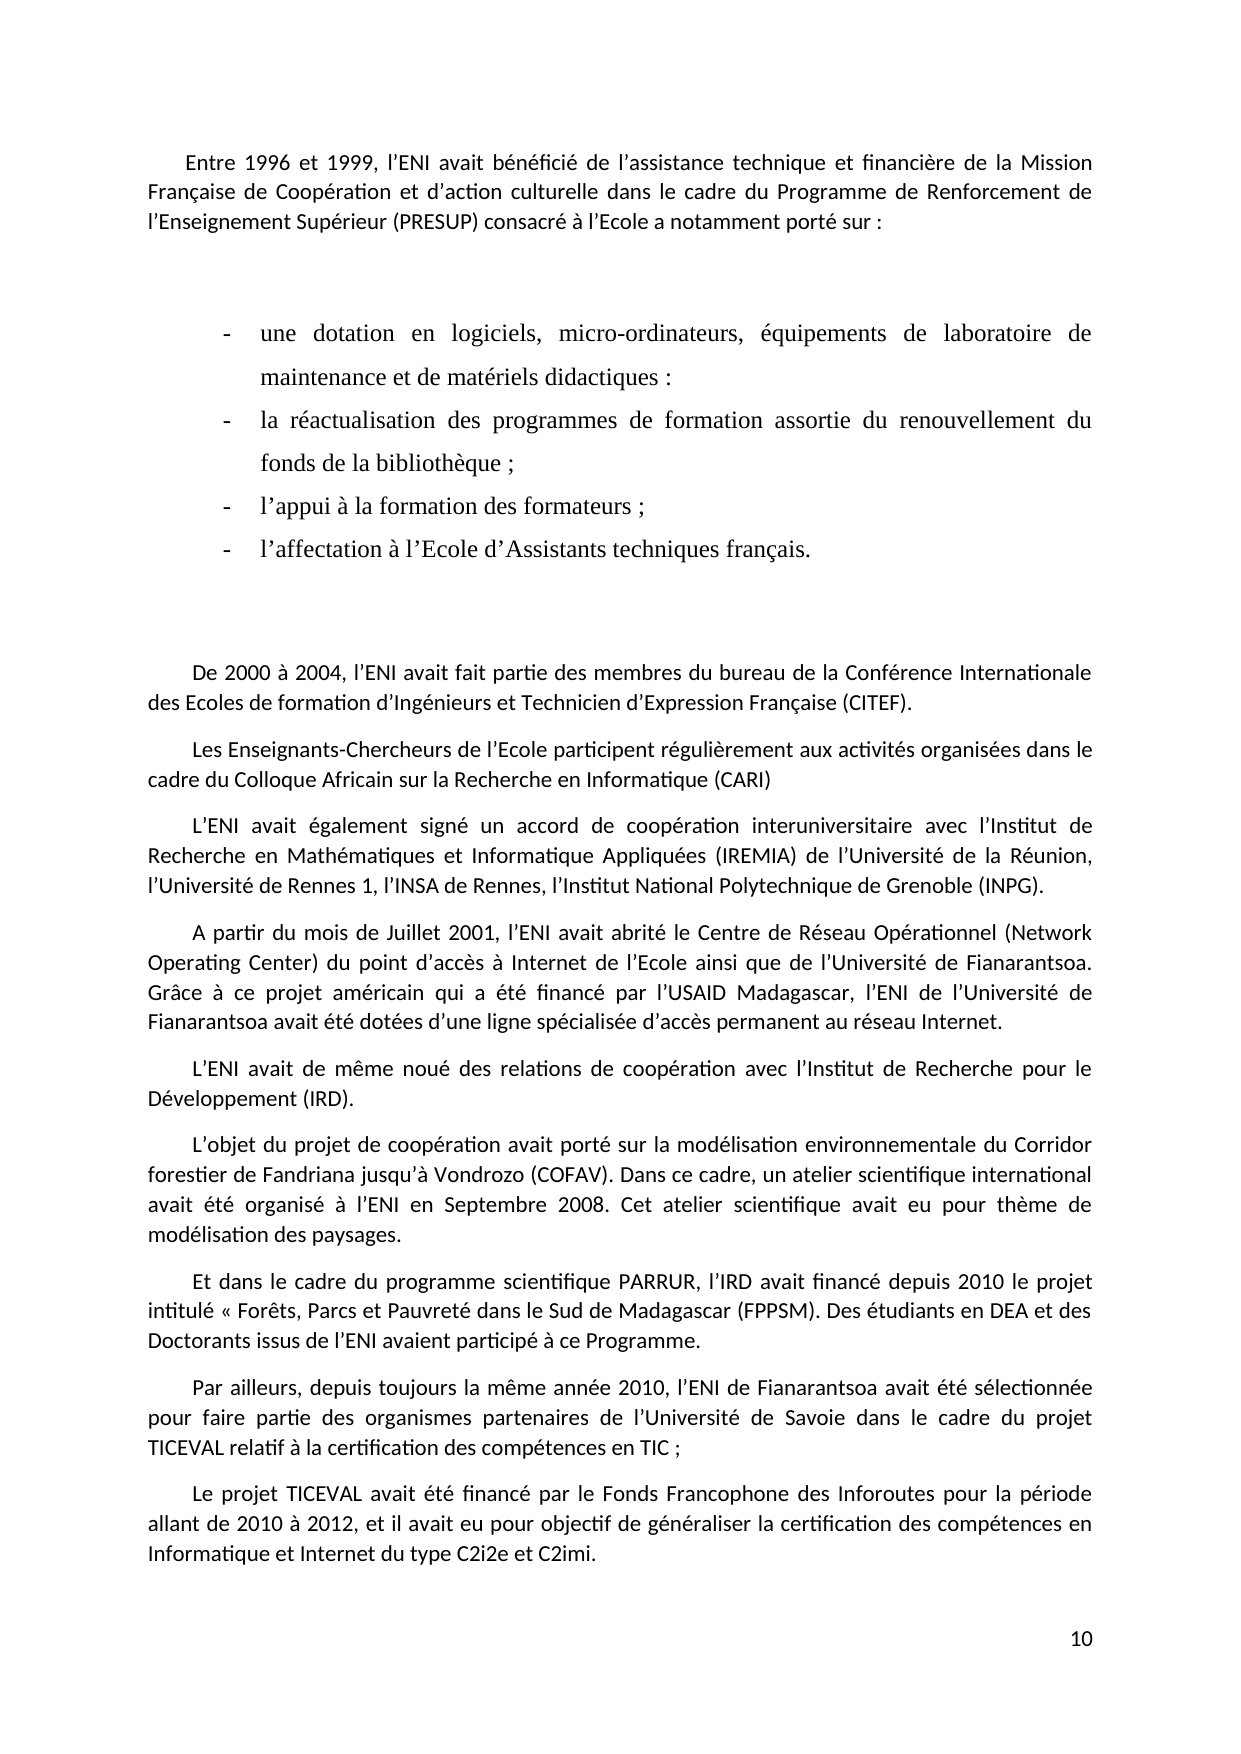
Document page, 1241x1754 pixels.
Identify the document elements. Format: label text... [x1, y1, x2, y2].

list une dotation en logiciels, micro-ordinateurs, équipements de laboratoire de maintenance et de matériels didactiques : [158, 254, 1157, 340]
text L’ENI avait de même noué des relations de coopération avec l’Institut de Recherche pour le Développement (IRD). [148, 1054, 1093, 1112]
text Les Enseignants-Chercheurs de l’Ecole participent régulièrement aux activités organisées dans le cadre du Colloque Africain sur la Recherche en Informatique (CARI) [148, 735, 1093, 793]
text A partir du mois de Juillet 2001, l’ENI avait abrité le Centre de Réseau Opérationnel (Network Operating Center) du point d’accès à Internet de l’Ecole ainsi que de l’Université de Fianarantsoa. Grâce à ce projet américain qui a été financé par l’USAID Madagascar, l’ENI de l’Université de Fianarantsoa avait été dotées d’une ligne spécialisée d’accès permanent au réseau Internet. [148, 918, 1093, 1036]
text L’objet du projet de coopération avait porté sur la modélisation environnementale du Corridor forestier de Fandriana jusqu’à Vondrozo (COFAV). Dans ce cadre, un atelier scientifique international avait été organisé à l’ENI en Septembre 2008. Cet atelier scientifique avait eu pour thème de modélisation des paysages. [148, 1131, 1093, 1248]
text Par ailleurs, depuis toujours la même année 2010, l’ENI de Fianarantsoa avait été sélectionnée pour faire partie des organismes partenaires de l’Université de Savoie dans le cadre du projet TICEVAL relatif à la certification des compétences en TIC ; [148, 1373, 1093, 1461]
list l’appui à la formation des formateurs ; [158, 426, 1157, 469]
text Entre 1996 et 1999, l’ENI avait bénéficié de l’assistance technique et financière de la Mission Française de Coopération et d’action culturelle dans le cadre du Programme de Renforcement de l’Enseignement Supérieur (PRESUP) consacré à l’Ecole a notamment porté sur : [148, 148, 1093, 235]
text Et dans le cadre du programme scientifique PARRUR, l’IRD avait financé depuis 2010 le projet intitulé « Forêts, Parcs et Pauvreté dans le Sud de Madagascar (FPPSM). Des étudiants en DEA et des Doctorants issus de l’ENI avaient participé à ce Programme. [148, 1267, 1093, 1354]
text De 2000 à 2004, l’ENI avait fait partie des membres du bureau de la Conférence Internationale des Ecoles de formation d’Ingénieurs et Technicien d’Expression Française (CITEF). [148, 658, 1093, 716]
text Le projet TICEVAL avait été financé par le Fonds Francophone des Inforoutes pour la période allant de 2010 à 2012, et il avait eu pour objectif de généraliser la certification des compétences en Informatique et Internet du type C2i2e et C2imi. [148, 1479, 1093, 1567]
list l’affectation à l’Ecole d’Assistants techniques français. [158, 469, 1157, 627]
list la réactualisation des programmes de formation assortie du renouvellement du fonds de la bibliothèque ; [158, 340, 1157, 426]
text L’ENI avait également signé un accord de coopération interuniversitaire avec l’Institut de Recherche en Mathématiques et Informatique Appliquées (IREMIA) de l’Université de la Réunion, l’Université de Rennes 1, l’INSA de Rennes, l’Institut National Polytechnique de Grenoble (INPG). [148, 811, 1093, 899]
